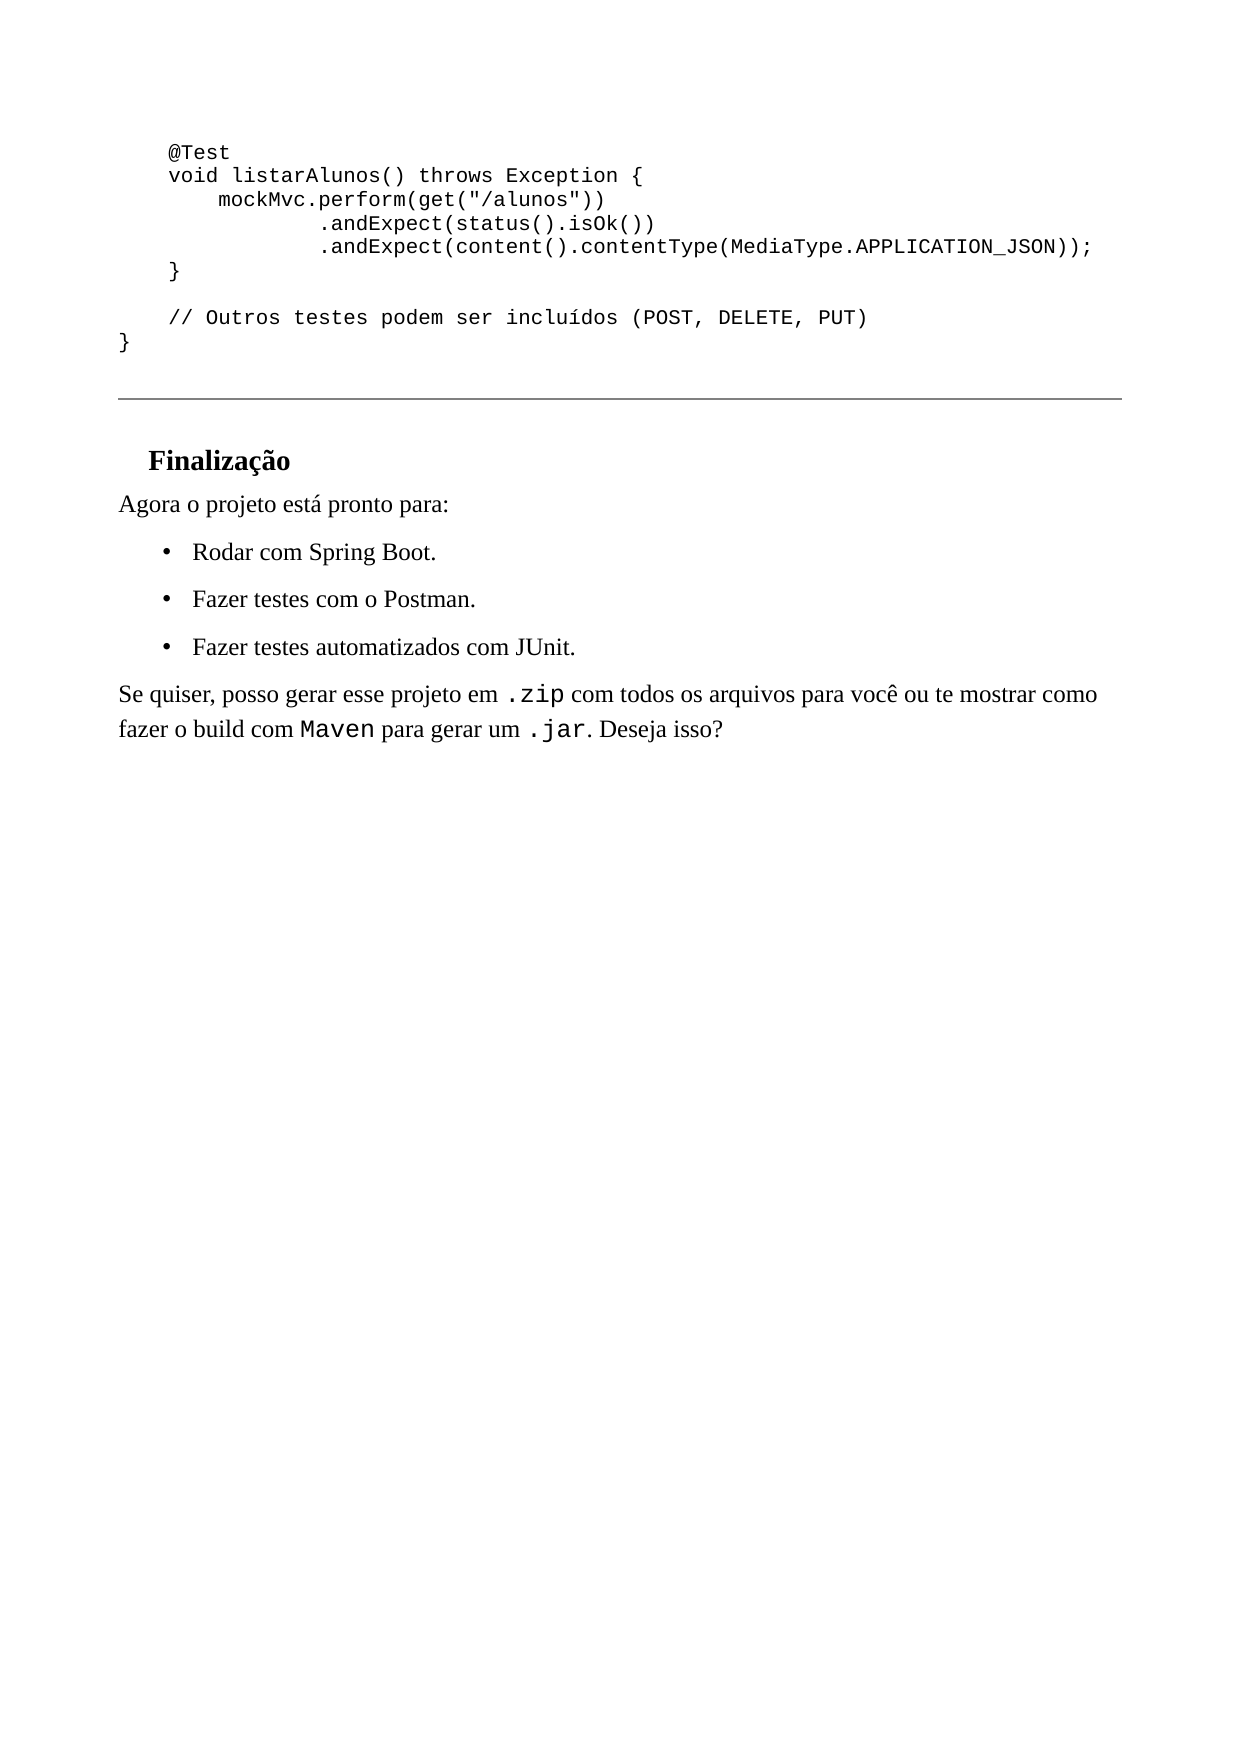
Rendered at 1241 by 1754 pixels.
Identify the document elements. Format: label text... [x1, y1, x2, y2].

subtitle ✅ Finalização [118, 443, 1122, 476]
text .andExpect(content().contentType(MediaType.APPLICATION_JSON)); [118, 236, 1122, 260]
text @Test [118, 142, 1122, 165]
text void listarAlunos() throws Exception { [118, 165, 1122, 189]
list Fazer testes automatizados com JUnit. [162, 632, 1122, 661]
list Rodar com Spring Boot. [162, 537, 1122, 565]
text .andExpect(status().isOk()) [118, 213, 1122, 236]
text // Outros testes podem ser incluídos (POST, DELETE, PUT) [118, 307, 1122, 331]
text Agora o projeto está pronto para: [118, 489, 1122, 518]
text mockMvc.perform(get("/alunos")) [118, 189, 1122, 213]
text } [118, 331, 1122, 354]
list Fazer testes com o Postman. [162, 584, 1122, 613]
text } [118, 260, 1122, 284]
text Se quiser, posso gerar esse projeto em .zip com todos os arquivos para você ou te mostrar como fazer o build com Maven para gerar um .jar. Deseja isso? [118, 679, 1122, 745]
